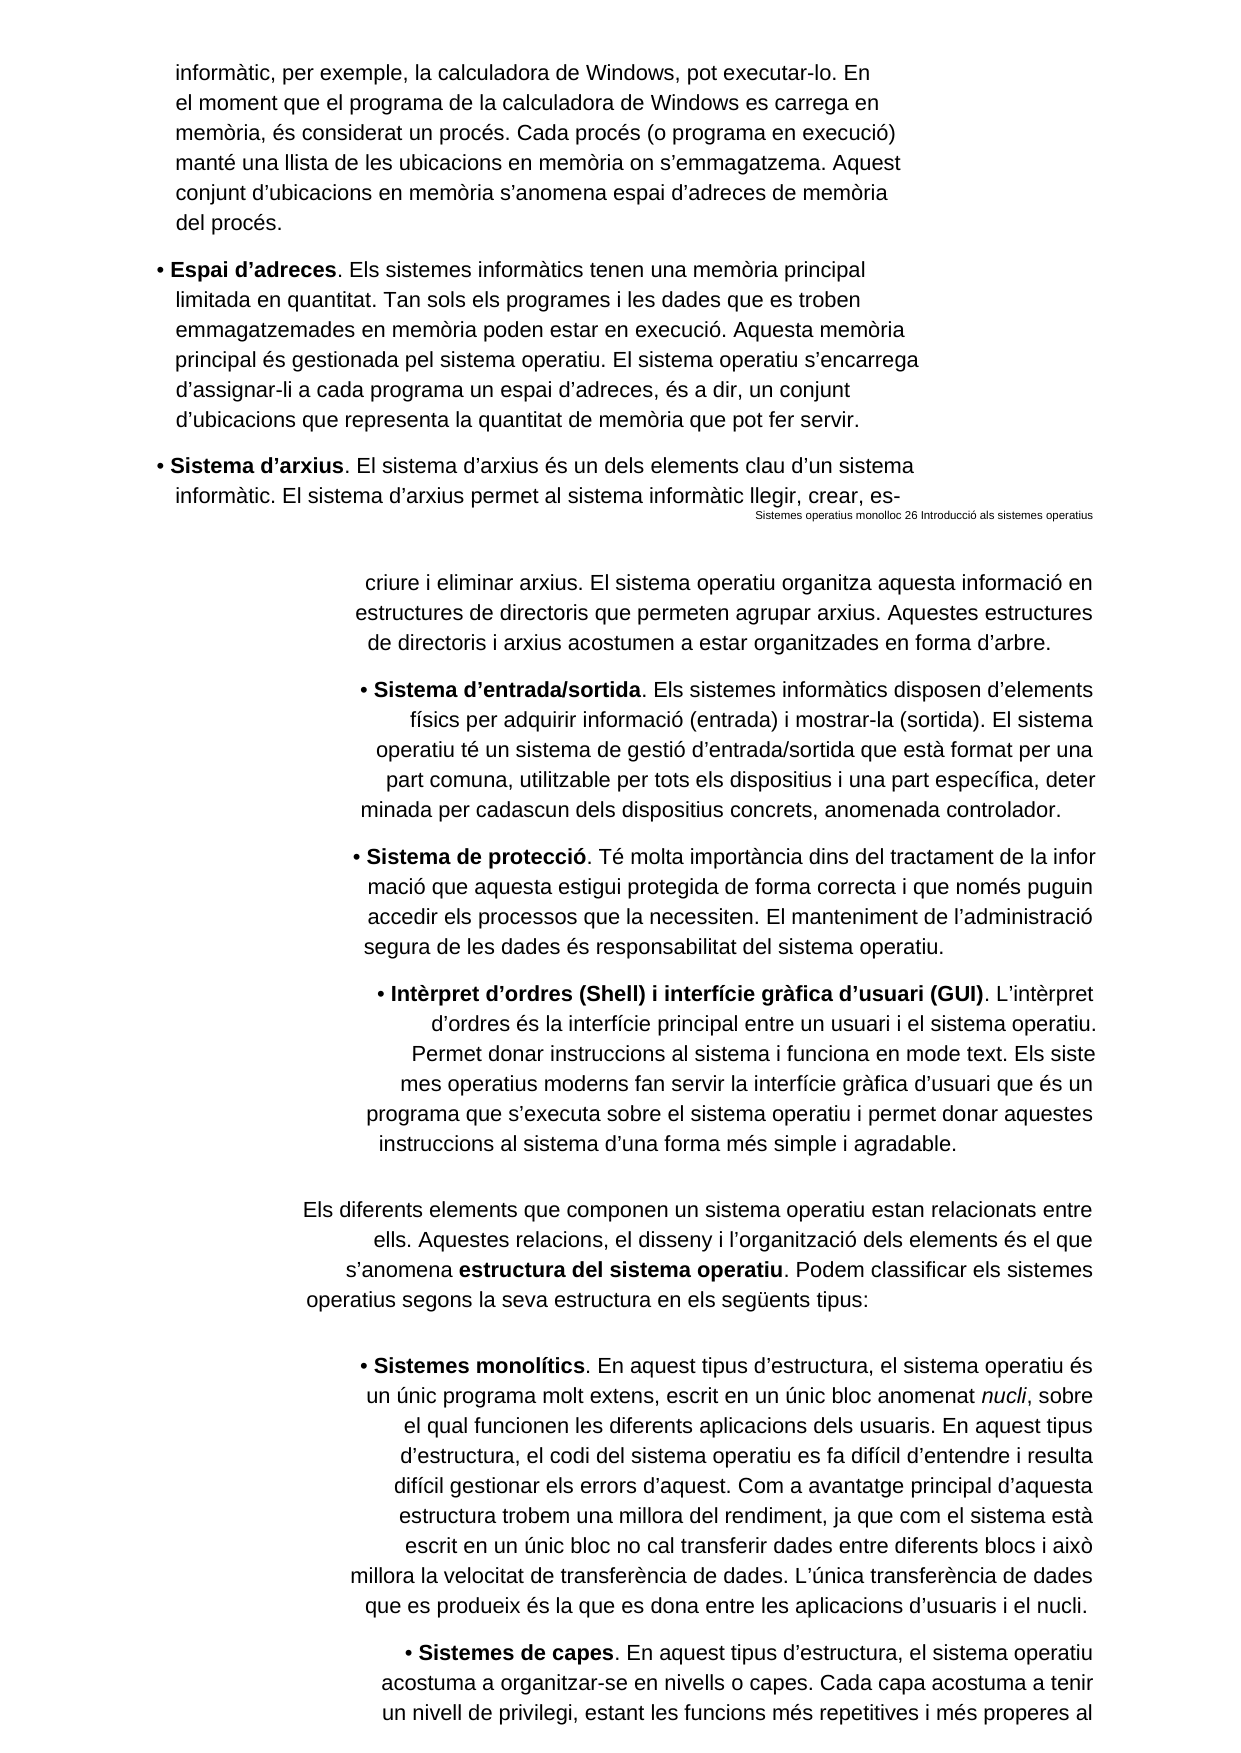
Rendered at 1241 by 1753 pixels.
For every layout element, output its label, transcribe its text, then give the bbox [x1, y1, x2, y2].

text de directoris i arxius acostumen a estar organitzades en forma d’arbre. [0, 629, 1052, 655]
text escrit en un únic bloc no cal transferir dades entre diferents blocs i això [0, 1533, 1093, 1558]
text • Sistema d’arxius. El sistema d’arxius és un dels elements clau d’un sistema [156, 453, 1122, 479]
text criure i eliminar arxius. El sistema operatiu organitza aquesta informació en [0, 569, 1093, 595]
text operatius segons la seva estructura en els següents tipus: [0, 1287, 869, 1312]
text d’ordres és la interfície principal entre un usuari i el sistema operatiu. [0, 1011, 1097, 1037]
text Permet donar instruccions al sistema i funciona en mode text. Els siste [0, 1041, 1096, 1067]
text informàtic. El sistema d’arxius permet al sistema informàtic llegir, crear, es- [175, 483, 1122, 509]
text memòria, és considerat un procés. Cada procés (o programa en execució) [175, 120, 1122, 145]
text conjunt d’ubicacions en memòria s’anomena espai d’adreces de memòria [175, 180, 1122, 205]
text • Sistemes monolítics. En aquest tipus d’estructura, el sistema operatiu és [0, 1353, 1093, 1378]
text del procés. [176, 210, 1122, 235]
text programa que s’executa sobre el sistema operatiu i permet donar aquestes [0, 1101, 1093, 1127]
text difícil gestionar els errors d’aquest. Com a avantatge principal d’aquesta [0, 1473, 1093, 1498]
text segura de les dades és responsabilitat del sistema operatiu. [0, 934, 945, 959]
text d’estructura, el codi del sistema operatiu es fa difícil d’entendre i resulta [0, 1443, 1093, 1468]
text minada per cadascun dels dispositius concrets, anomenada controlador. [0, 797, 1062, 822]
text el qual funcionen les diferents aplicacions dels usuaris. En aquest tipus [0, 1413, 1093, 1438]
text d’ubicacions que representa la quantitat de memòria que pot fer servir. [176, 407, 1122, 432]
text mes operatius moderns fan servir la interfície gràfica d’usuari que és un [0, 1071, 1093, 1097]
text part comuna, utilitzable per tots els dispositius i una part específica, deter [0, 767, 1096, 792]
text estructures de directoris que permeten agrupar arxius. Aquestes estructures [0, 599, 1093, 625]
text s’anomena estructura del sistema operatiu. Podem classificar els sistemes [0, 1257, 1093, 1282]
text limitada en quantitat. Tan sols els programes i les dades que es troben [175, 287, 1122, 312]
text un nivell de privilegi, estant les funcions més repetitives i més properes al [0, 1700, 1093, 1725]
text principal és gestionada pel sistema operatiu. El sistema operatiu s’encarrega [175, 347, 1122, 372]
text • Sistemes de capes. En aquest tipus d’estructura, el sistema operatiu [0, 1640, 1093, 1665]
text estructura trobem una millora del rendiment, ja que com el sistema està [0, 1503, 1093, 1528]
text un únic programa molt extens, escrit en un únic bloc anomenat nucli, sobre [0, 1383, 1093, 1408]
text • Sistema d’entrada/sortida. Els sistemes informàtics disposen d’elements [0, 677, 1093, 702]
text • Espai d’adreces. Els sistemes informàtics tenen una memòria principal [156, 257, 1122, 282]
text manté una llista de les ubicacions en memòria on s’emmagatzema. Aquest [175, 150, 1122, 175]
text accedir els processos que la necessiten. El manteniment de l’administració [0, 904, 1093, 929]
text millora la velocitat de transferència de dades. L’única transferència de dades [0, 1563, 1093, 1588]
text emmagatzemades en memòria poden estar en execució. Aquesta memòria [175, 317, 1122, 342]
text d’assignar-li a cada programa un espai d’adreces, és a dir, un conjunt [176, 377, 1122, 402]
text mació que aquesta estigui protegida de forma correcta i que només puguin [0, 874, 1093, 899]
text informàtic, per exemple, la calculadora de Windows, pot executar-lo. En [175, 60, 1122, 85]
text Els diferents elements que componen un sistema operatiu estan relacionats entre [0, 1197, 1093, 1222]
text el moment que el programa de la calculadora de Windows es carrega en [175, 90, 1122, 115]
text acostuma a organitzar-se en nivells o capes. Cada capa acostuma a tenir [0, 1670, 1094, 1695]
text Sistemes operatius monolloc 26 Introducció als sistemes operatius [0, 509, 1093, 522]
text • Sistema de protecció. Té molta importància dins del tractament de la infor [0, 844, 1096, 869]
text • Intèrpret d’ordres (Shell) i interfície gràfica d’usuari (GUI). L’intèrpret [0, 981, 1093, 1007]
text ells. Aquestes relacions, el disseny i l’organització dels elements és el que [0, 1227, 1093, 1252]
text operatiu té un sistema de gestió d’entrada/sortida que està format per una [0, 737, 1093, 762]
text que es produeix és la que es dona entre les aplicacions d’usuaris i el nucli. [0, 1593, 1088, 1618]
text instruccions al sistema d’una forma més simple i agradable. [0, 1131, 957, 1157]
text físics per adquirir informació (entrada) i mostrar-la (sortida). El sistema [0, 707, 1093, 732]
